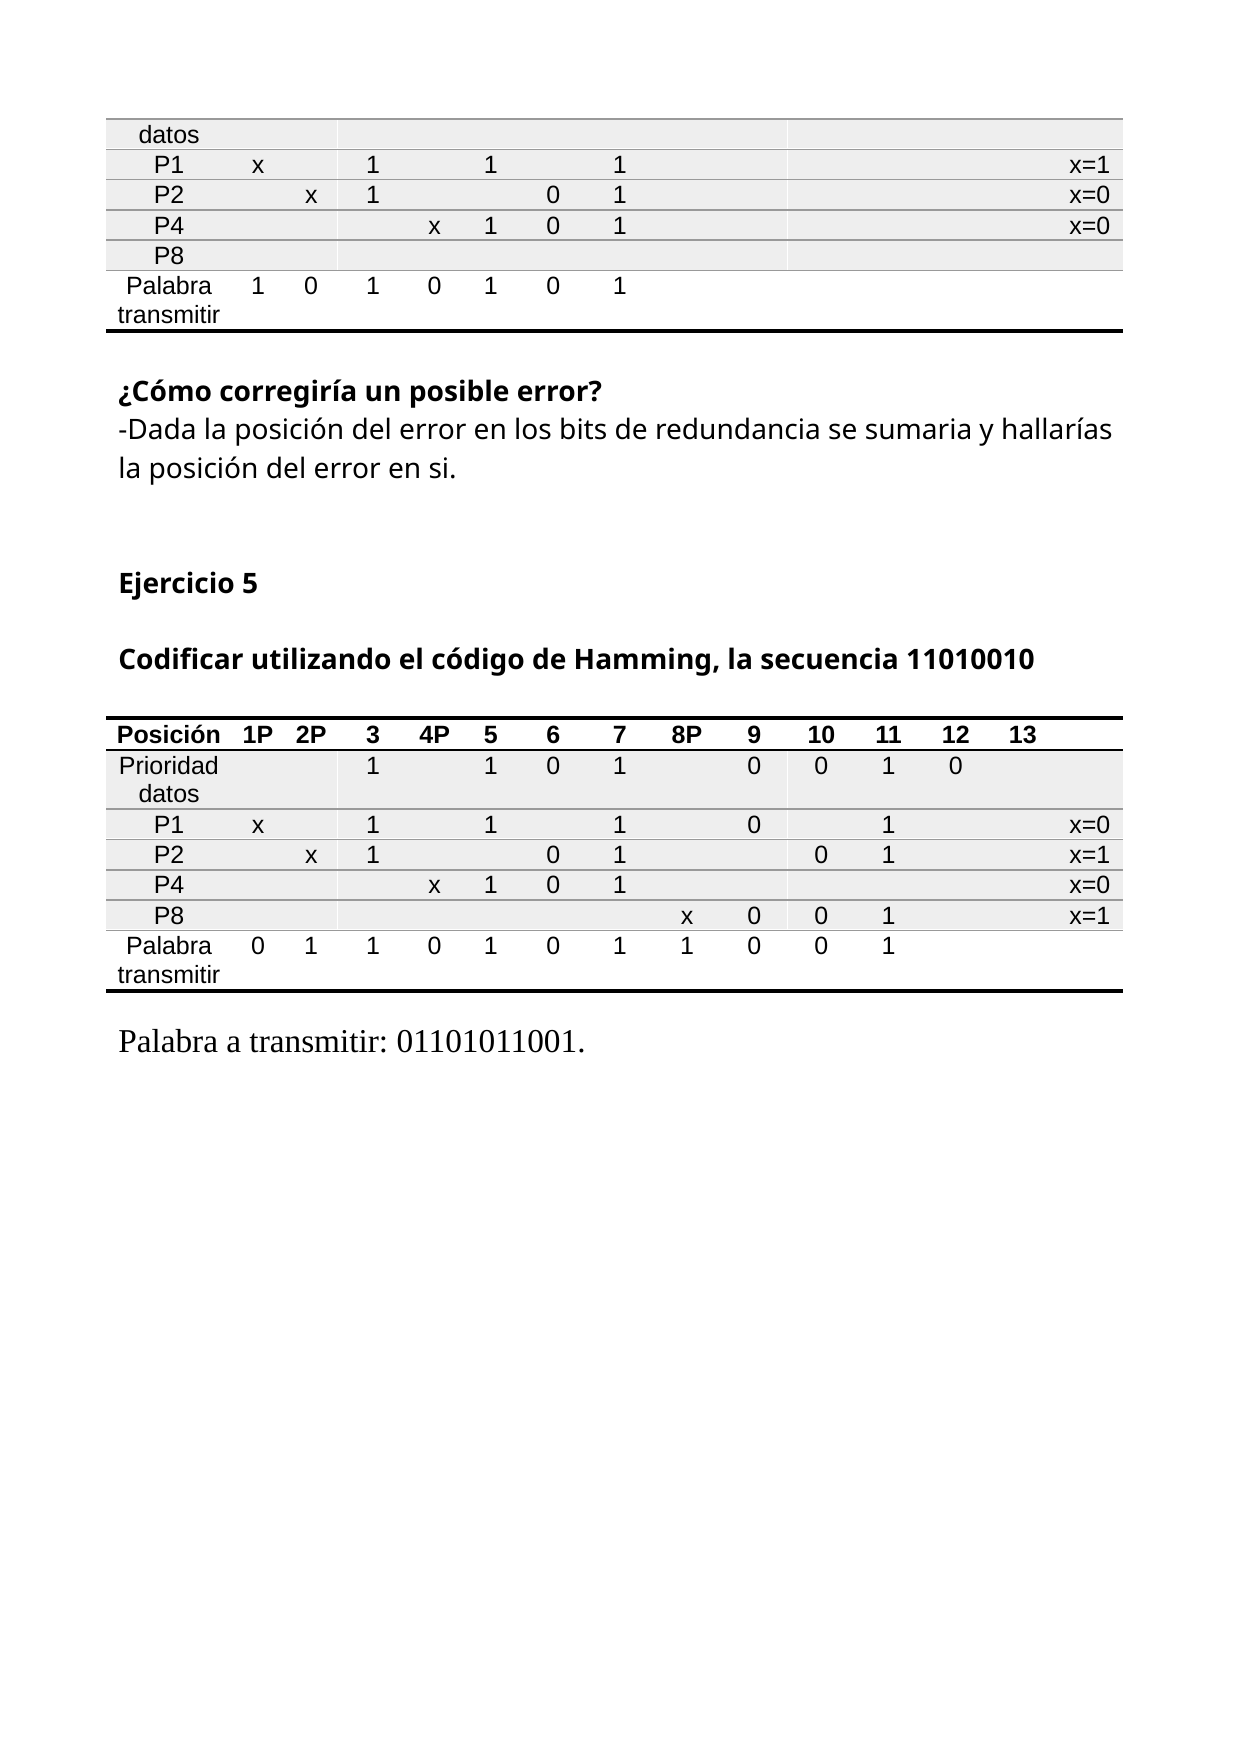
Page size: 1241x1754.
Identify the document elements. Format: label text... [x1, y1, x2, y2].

table_cell [408, 120, 461, 148]
table_cell [653, 271, 720, 329]
table_cell [855, 120, 922, 148]
table_cell [408, 840, 461, 869]
table_cell x [653, 901, 720, 929]
table_cell P2 [106, 180, 231, 209]
table_cell [989, 150, 1056, 179]
table_cell 0 [788, 931, 855, 988]
table_cell [989, 901, 1056, 929]
table_cell [1056, 241, 1123, 270]
table_cell [788, 241, 855, 270]
table_cell 0 [231, 931, 284, 988]
table_header 2P [284, 720, 337, 749]
table_cell [855, 871, 922, 899]
table_cell x=0 [1056, 810, 1123, 838]
table_cell [1056, 751, 1123, 808]
table_cell 0 [520, 931, 586, 988]
table_cell [231, 840, 284, 869]
table_cell x [231, 150, 284, 179]
table_cell 1 [586, 840, 653, 869]
table_cell [989, 751, 1056, 808]
table_cell [788, 150, 855, 179]
table_cell [461, 840, 520, 869]
table_cell [461, 901, 520, 929]
table_cell [922, 180, 989, 209]
table_cell 1 [855, 810, 922, 838]
table_cell [855, 241, 922, 270]
table_cell 0 [788, 901, 855, 929]
table_cell 0 [720, 810, 787, 838]
text Ejercicio 5 [118, 563, 1122, 601]
table_header 6 [520, 720, 586, 749]
table_cell 1 [653, 931, 720, 988]
table_header [1056, 720, 1123, 749]
table_cell [1056, 271, 1123, 329]
table_cell 1 [338, 150, 408, 179]
table_cell [720, 871, 787, 899]
table_cell 1 [461, 871, 520, 899]
table_cell 1 [855, 931, 922, 988]
table_cell [338, 901, 408, 929]
table_cell 0 [520, 751, 586, 808]
table_cell [653, 871, 720, 899]
table_cell 1 [855, 840, 922, 869]
table_cell 0 [922, 751, 989, 808]
table_cell P1 [106, 810, 231, 838]
table_cell 1 [586, 211, 653, 239]
table_cell [231, 180, 284, 209]
table_cell 1 [586, 271, 653, 329]
table_cell [855, 211, 922, 239]
table_cell 1 [461, 150, 520, 179]
table_cell [284, 241, 337, 270]
table_cell 1 [338, 180, 408, 209]
table_cell [653, 241, 720, 270]
table_cell 0 [788, 751, 855, 808]
table_cell 0 [788, 840, 855, 869]
table_cell [338, 871, 408, 899]
table_header 1P [231, 720, 284, 749]
table_cell x=1 [1056, 840, 1123, 869]
table_cell P4 [106, 211, 231, 239]
table_cell [855, 180, 922, 209]
table_cell [653, 211, 720, 239]
table_cell [653, 120, 720, 148]
table_cell P4 [106, 871, 231, 899]
table_cell x=0 [1056, 871, 1123, 899]
text -Dada la posición del error en los bits de redundancia se sumaria y hallarías la posición del error en si. [118, 409, 1122, 486]
table_cell [408, 150, 461, 179]
table_cell 1 [461, 271, 520, 329]
table_cell 1 [461, 751, 520, 808]
table_cell 1 [461, 931, 520, 988]
table_cell [922, 810, 989, 838]
text Palabra a transmitir: 01101011001. [118, 1021, 1122, 1060]
table_cell [989, 810, 1056, 838]
table_cell [231, 751, 284, 808]
table_cell P2 [106, 840, 231, 869]
table_cell datos [106, 120, 231, 148]
table_cell 1 [586, 150, 653, 179]
table_cell [408, 241, 461, 270]
table_cell 1 [338, 751, 408, 808]
table_cell [461, 241, 520, 270]
table_cell 0 [408, 271, 461, 329]
table_header 10 [788, 720, 855, 749]
table_cell [720, 120, 787, 148]
table_cell [989, 180, 1056, 209]
table_cell [989, 871, 1056, 899]
table_cell 1 [461, 211, 520, 239]
table_cell 0 [408, 931, 461, 988]
table_cell [520, 810, 586, 838]
table_cell [989, 120, 1056, 148]
table_cell [720, 241, 787, 270]
table_cell [1056, 931, 1123, 988]
table_cell [720, 150, 787, 179]
table_cell [720, 211, 787, 239]
table_header 8P [653, 720, 720, 749]
table_cell [788, 810, 855, 838]
table_cell [720, 840, 787, 869]
table_cell [284, 150, 337, 179]
table_cell 0 [520, 840, 586, 869]
table_cell [855, 271, 922, 329]
table_header 3 [338, 720, 408, 749]
table_cell 1 [461, 810, 520, 838]
table_cell x=0 [1056, 180, 1123, 209]
table_cell [586, 901, 653, 929]
table_cell [338, 241, 408, 270]
table_cell 0 [520, 180, 586, 209]
table_cell [720, 271, 787, 329]
table_cell 1 [338, 271, 408, 329]
table_cell [653, 840, 720, 869]
table_cell [284, 810, 337, 838]
table_cell [653, 150, 720, 179]
table_cell Prioridad datos [106, 751, 231, 808]
table_cell [408, 180, 461, 209]
table_cell [855, 150, 922, 179]
table_cell [653, 810, 720, 838]
table_cell [284, 901, 337, 929]
table_cell [586, 241, 653, 270]
table_cell 0 [720, 931, 787, 988]
table_cell [338, 211, 408, 239]
table_cell 0 [720, 751, 787, 808]
table_cell [461, 120, 520, 148]
table_header 12 [922, 720, 989, 749]
table_cell [284, 211, 337, 239]
table_cell 1 [586, 751, 653, 808]
table_header 7 [586, 720, 653, 749]
table_cell Palabra transmitir [106, 931, 231, 988]
table_cell P1 [106, 150, 231, 179]
table_cell x [408, 211, 461, 239]
table_cell [284, 120, 337, 148]
table_cell [922, 901, 989, 929]
table_cell 1 [586, 871, 653, 899]
table_cell 1 [338, 931, 408, 988]
table_cell 0 [520, 271, 586, 329]
table_cell [788, 211, 855, 239]
table_cell [231, 211, 284, 239]
table_cell [922, 150, 989, 179]
table_cell [989, 241, 1056, 270]
table_header 9 [720, 720, 787, 749]
table_cell [989, 271, 1056, 329]
table_cell [788, 871, 855, 899]
table_cell x [284, 840, 337, 869]
table_cell 1 [338, 810, 408, 838]
table_cell 1 [586, 810, 653, 838]
table_cell [653, 180, 720, 209]
table_cell [922, 840, 989, 869]
text Codificar utilizando el código de Hamming, la secuencia 11010010 [118, 639, 1122, 678]
table_cell [520, 901, 586, 929]
table_cell [408, 901, 461, 929]
table_cell [284, 751, 337, 808]
table_cell 1 [855, 751, 922, 808]
table_cell [720, 180, 787, 209]
table_cell [922, 120, 989, 148]
table_cell [788, 120, 855, 148]
table_cell [408, 751, 461, 808]
table_cell [461, 180, 520, 209]
table_cell [989, 840, 1056, 869]
table_cell [231, 901, 284, 929]
table_cell [586, 120, 653, 148]
table_cell 0 [720, 901, 787, 929]
table_cell [788, 271, 855, 329]
table_header 11 [855, 720, 922, 749]
table_cell [989, 931, 1056, 988]
table_cell 1 [231, 271, 284, 329]
table_cell [1056, 120, 1123, 148]
table_cell [922, 211, 989, 239]
table_cell [408, 810, 461, 838]
table_cell 0 [284, 271, 337, 329]
table_cell [338, 120, 408, 148]
table_header 4P [408, 720, 461, 749]
table_cell Palabra transmitir [106, 271, 231, 329]
table_cell x [408, 871, 461, 899]
table_cell [922, 241, 989, 270]
table_cell x [231, 810, 284, 838]
table_cell x=1 [1056, 901, 1123, 929]
table_cell [231, 120, 284, 148]
table_cell [922, 871, 989, 899]
table_cell [284, 871, 337, 899]
table_cell x [284, 180, 337, 209]
table_cell [922, 271, 989, 329]
table_cell 1 [284, 931, 337, 988]
table_cell P8 [106, 241, 231, 270]
table_header 13 [989, 720, 1056, 749]
table_header Posición [106, 720, 231, 749]
table_cell [231, 241, 284, 270]
table_cell [520, 241, 586, 270]
table_cell 1 [586, 180, 653, 209]
table_cell [989, 211, 1056, 239]
table_cell P8 [106, 901, 231, 929]
table_cell [520, 150, 586, 179]
table_cell x=0 [1056, 211, 1123, 239]
table_cell [653, 751, 720, 808]
table_cell 1 [855, 901, 922, 929]
table_cell 0 [520, 211, 586, 239]
table_cell [520, 120, 586, 148]
table_cell [788, 180, 855, 209]
table_cell [231, 871, 284, 899]
text ¿Cómo corregiría un posible error? [118, 371, 1122, 409]
table_cell 1 [586, 931, 653, 988]
table_cell 1 [338, 840, 408, 869]
table_header 5 [461, 720, 520, 749]
table_cell 0 [520, 871, 586, 899]
table_cell x=1 [1056, 150, 1123, 179]
table_cell [922, 931, 989, 988]
